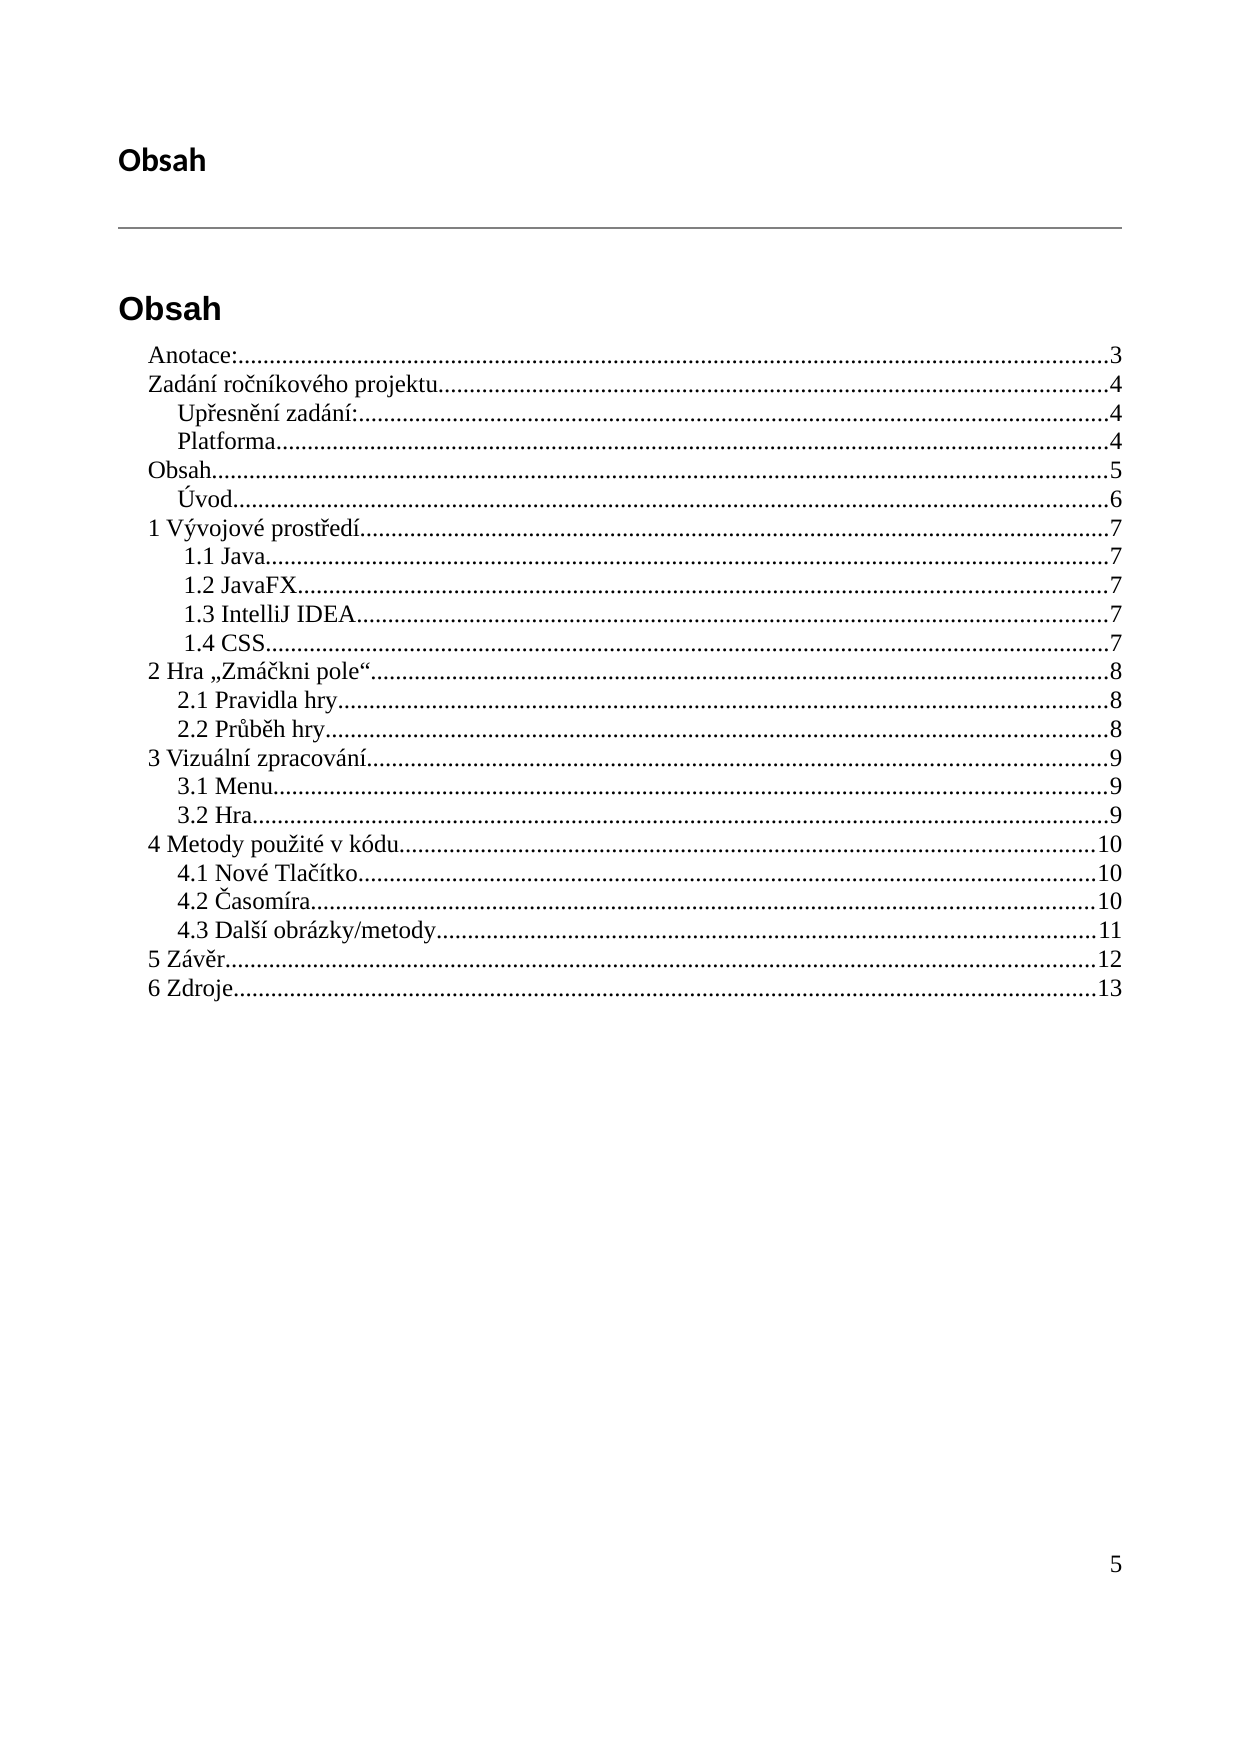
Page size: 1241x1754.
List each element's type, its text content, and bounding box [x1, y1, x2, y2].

text 5 Závěr 12 [148, 944, 1122, 973]
text 3.2 Hra 9 [177, 800, 1122, 829]
text Zadání ročníkového projektu 4 [148, 369, 1122, 398]
text 2 Hra „Zmáčkni pole“ 8 [148, 656, 1122, 685]
text 4 Metody použité v kódu 10 [148, 829, 1122, 858]
text 1.4 CSS 7 [177, 628, 1122, 656]
text 2.2 Průběh hry 8 [177, 714, 1122, 743]
text 1 Vývojové prostředí 7 [148, 513, 1122, 541]
text Úvod 6 [177, 484, 1122, 513]
text 2.1 Pravidla hry 8 [177, 685, 1122, 714]
subtitle Obsah [118, 289, 1122, 328]
text 3.1 Menu 9 [177, 771, 1122, 800]
text Upřesnění zadání: 4 [177, 398, 1122, 426]
text 1.1 Java 7 [177, 541, 1122, 570]
text Obsah 5 [148, 455, 1122, 484]
text 4.3 Další obrázky/metody 11 [177, 915, 1122, 944]
text 1.2 JavaFX 7 [177, 570, 1122, 599]
text 4.1 Nové Tlačítko 10 [177, 858, 1122, 886]
text 4.2 Časomíra 10 [177, 886, 1122, 915]
text 6 Zdroje 13 [148, 973, 1122, 1001]
text Platforma 4 [177, 426, 1122, 455]
text Anotace: 3 [148, 340, 1122, 369]
text 1.3 IntelliJ IDEA 7 [177, 599, 1122, 628]
subtitle Obsah [118, 139, 1122, 180]
text 3 Vizuální zpracování 9 [148, 743, 1122, 771]
